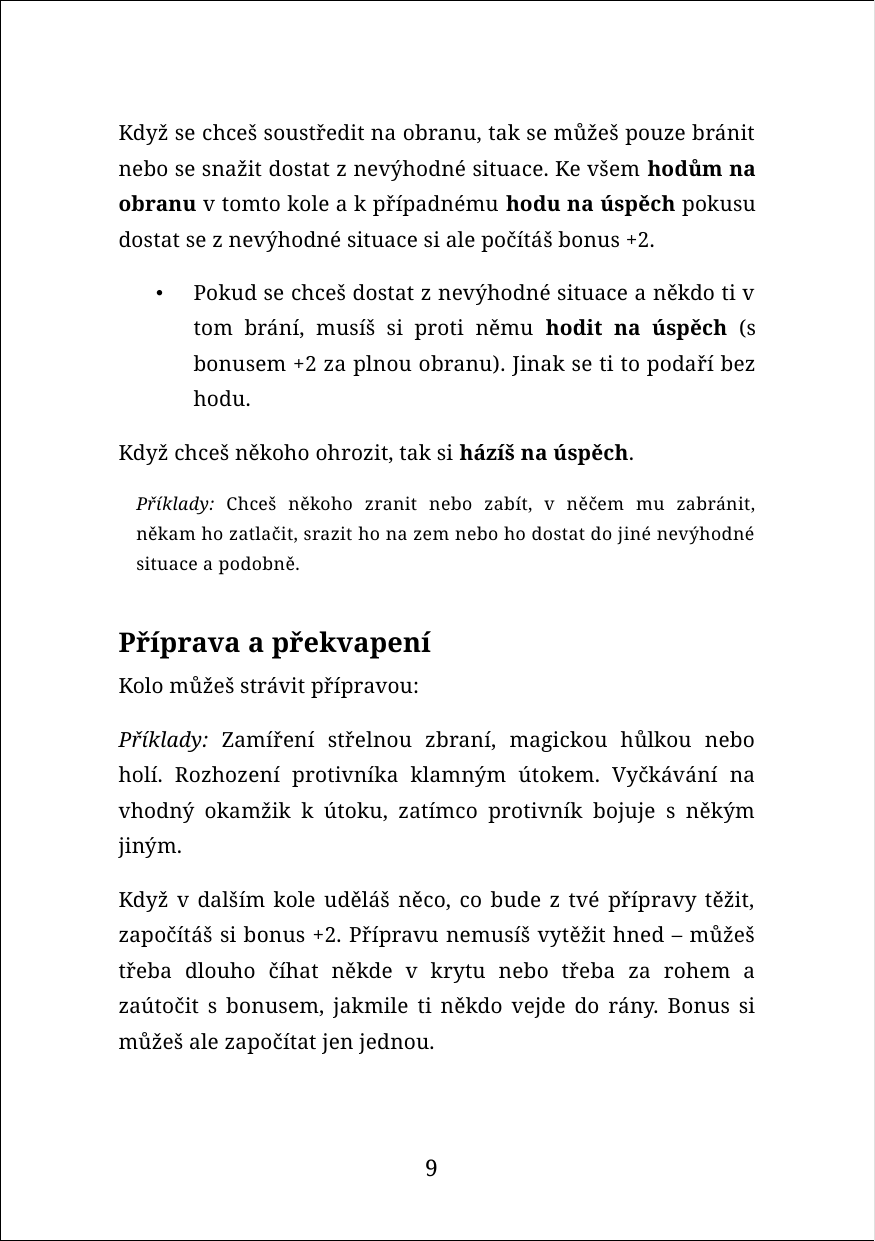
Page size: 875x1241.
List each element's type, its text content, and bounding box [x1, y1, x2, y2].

text Příklady: Chceš někoho zranit nebo zabít, v něčem mu zabránit, někam ho zatlačit, srazit ho na zem nebo ho dostat do jiné nevýhodné situace a podobně. [136, 491, 756, 576]
subtitle Příprava a překvapení [118, 623, 756, 660]
text Když v dalším kole uděláš něco, co bude z tvé přípravy těžit, započítáš si bonus +2. Přípravu nemusíš vytěžit hned – můžeš třeba dlouho číhat někde v krytu nebo třeba za rohem a zaútočit s bonusem, jakmile ti někdo vejde do rány. Bonus si můžeš ale započítat jen jednou. [118, 885, 756, 1055]
text Když se chceš soustředit na obranu, tak se můžeš pouze bránit nebo se snažit dostat z nevýhodné situace. Ke všem hodům na obranu v tomto kole a k případnému hodu na úspěch pokusu dostat se z nevýhodné situace si ale počítáš bonus +2. [118, 118, 756, 253]
text Když chceš někoho ohrozit, tak si házíš na úspěch. [118, 438, 756, 466]
text Příklady: Zamíření střelnou zbraní, magickou hůlkou nebo holí. Rozhození protivníka klamným útokem. Vyčkávání na vhodný okamžik k útoku, zatímco protivník bojuje s někým jiným. [118, 725, 756, 860]
list Pokud se chceš dostat z nevýhodné situace a někdo ti v tom brání, musíš si proti němu hodit na úspěch (s bonusem +2 za plnou obranu). Jinak se ti to podaří bez hodu. [156, 278, 756, 413]
text Kolo můžeš strávit přípravou: [118, 672, 756, 700]
